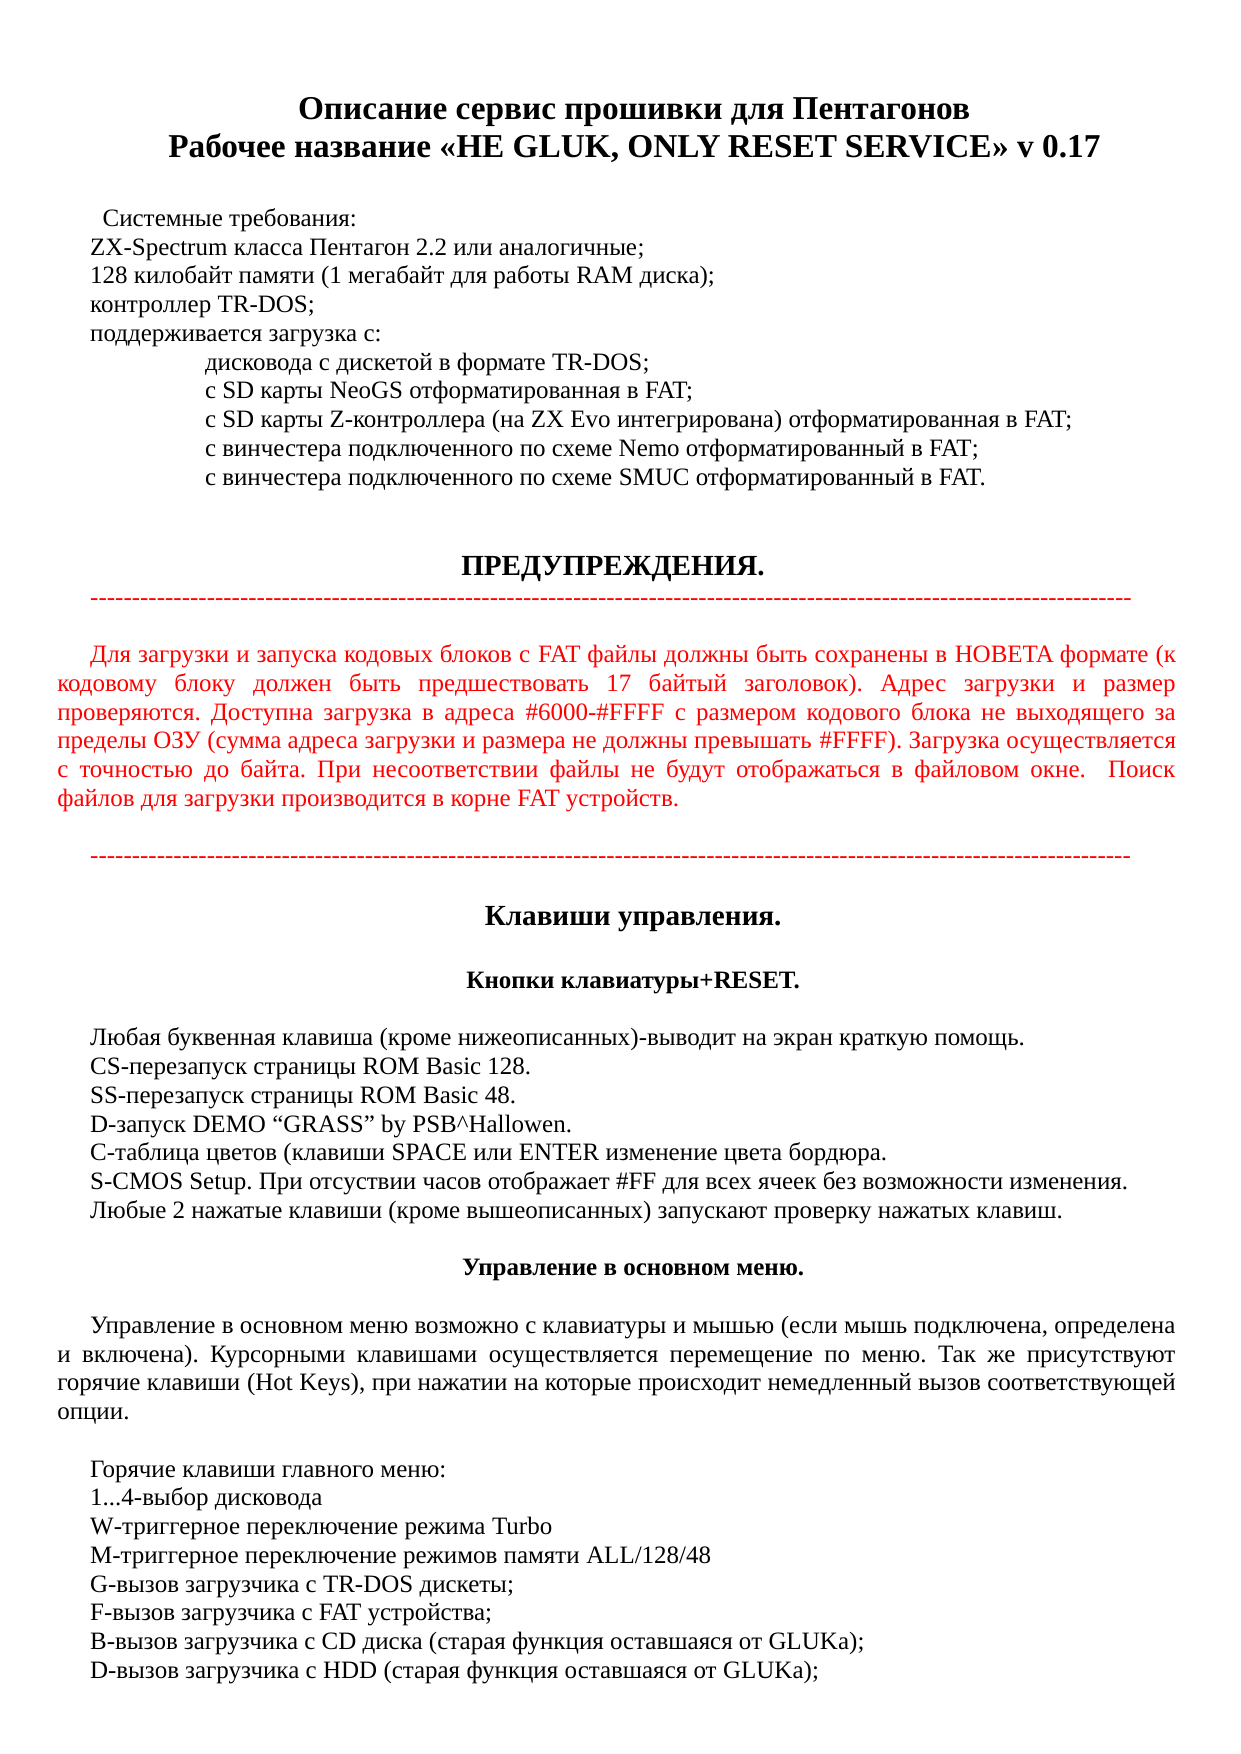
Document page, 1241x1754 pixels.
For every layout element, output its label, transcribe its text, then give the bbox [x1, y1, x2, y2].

text с SD карты Z-контроллера (на ZX Evo интегрирована) отформатированная в FAT; [57, 404, 1176, 433]
text D-запуск DEMO “GRASS” by PSB^Hallowen. [57, 1109, 1176, 1137]
text дисковода с дискетой в формате TR-DOS; [57, 347, 1176, 376]
text c SD карты NeoGS отформатированная в FAT; [57, 376, 1176, 404]
text Горячие клавиши главного меню: [57, 1454, 1176, 1482]
text Описание сервис прошивки для Пентагонов [57, 88, 1176, 126]
text Любые 2 нажатые клавиши (кроме вышеописанных) запускают проверку нажатых клавиш. [57, 1195, 1176, 1224]
text D-вызов загрузчика с HDD (старая функция оставшаяся от GLUKа); [57, 1655, 1176, 1684]
text ПРЕДУПРЕЖДЕНИЯ. [57, 548, 1176, 582]
text Любая буквенная клавиша (кроме нижеописанных)-выводит на экран краткую помощь. [57, 1022, 1176, 1051]
text W-триггерное переключение режима Turbo [57, 1511, 1176, 1540]
text Для загрузки и запуска кодовых блоков с FAT файлы должны быть сохранены в HOBETA формате (к кодовому блоку должен быть предшествовать 17 байтый заголовок). Адрес загрузки и размер проверяются. Доступна загрузка в адреса #6000-#FFFF с размером кодового блока не выходящего за пределы ОЗУ (сумма адреса загрузки и размера не должны превышать #FFFF). Загрузка осуществляется с точностью до байта. При несоответствии файлы не будут отображаться в файловом окне. Поиск файлов для загрузки производится в корне FAT устройств. [57, 639, 1176, 812]
text 1...4-выбор дисковода [57, 1482, 1176, 1511]
text с винчестера подключенного по схеме SMUC отформатированный в FAT. [57, 462, 1176, 491]
text Клавиши управления. [57, 898, 1176, 931]
text SS-перезапуск страницы ROM Basic 48. [57, 1080, 1176, 1109]
text Кнопки клавиатуры+RESET. [57, 965, 1176, 994]
text F-вызов загрузчика с FAT устройства; [57, 1597, 1176, 1626]
text G-вызов загрузчика с TR-DOS дискеты; [57, 1569, 1176, 1597]
text ZX-Spectrum класса Пентагон 2.2 или аналогичные; [57, 232, 1176, 261]
text ----------------------------------------------------------------------------------------------------------------------------- [57, 840, 1176, 869]
text Управление в основном меню. [57, 1252, 1176, 1281]
text Рабочее название «HE GLUK, ONLY RESET SERVICE» v 0.17 [57, 126, 1176, 165]
text M-триггерное переключение режимов памяти ALL/128/48 [57, 1540, 1176, 1569]
text S-CMOS Setup. При отсуствии часов отображает #FF для всех ячеек без возможности изменения. [57, 1166, 1176, 1195]
text ----------------------------------------------------------------------------------------------------------------------------- [57, 582, 1176, 610]
text с винчестера подключенного по схеме Nemo отформатированный в FAT; [57, 433, 1176, 462]
text Управление в основном меню возможно с клавиатуры и мышью (если мышь подключена, определена и включена). Курсорными клавишами осуществляется перемещение по меню. Так же присутствуют горячие клавиши (Hot Keys), при нажатии на которые происходит немедленный вызов соответствующей опции. [57, 1310, 1176, 1425]
text Системные требования: [57, 203, 1176, 232]
text CS-перезапуск страницы ROM Basic 128. [57, 1051, 1176, 1080]
text B-вызов загрузчика с CD диска (старая функция оставшаяся от GLUKа); [57, 1626, 1176, 1655]
text 128 килобайт памяти (1 мегабайт для работы RAM диска); [57, 261, 1176, 289]
text поддерживается загрузка с: [57, 318, 1176, 347]
text C-таблица цветов (клавиши SPACE или ENTER изменение цвета бордюра. [57, 1137, 1176, 1166]
text контроллер TR-DOS; [57, 289, 1176, 318]
